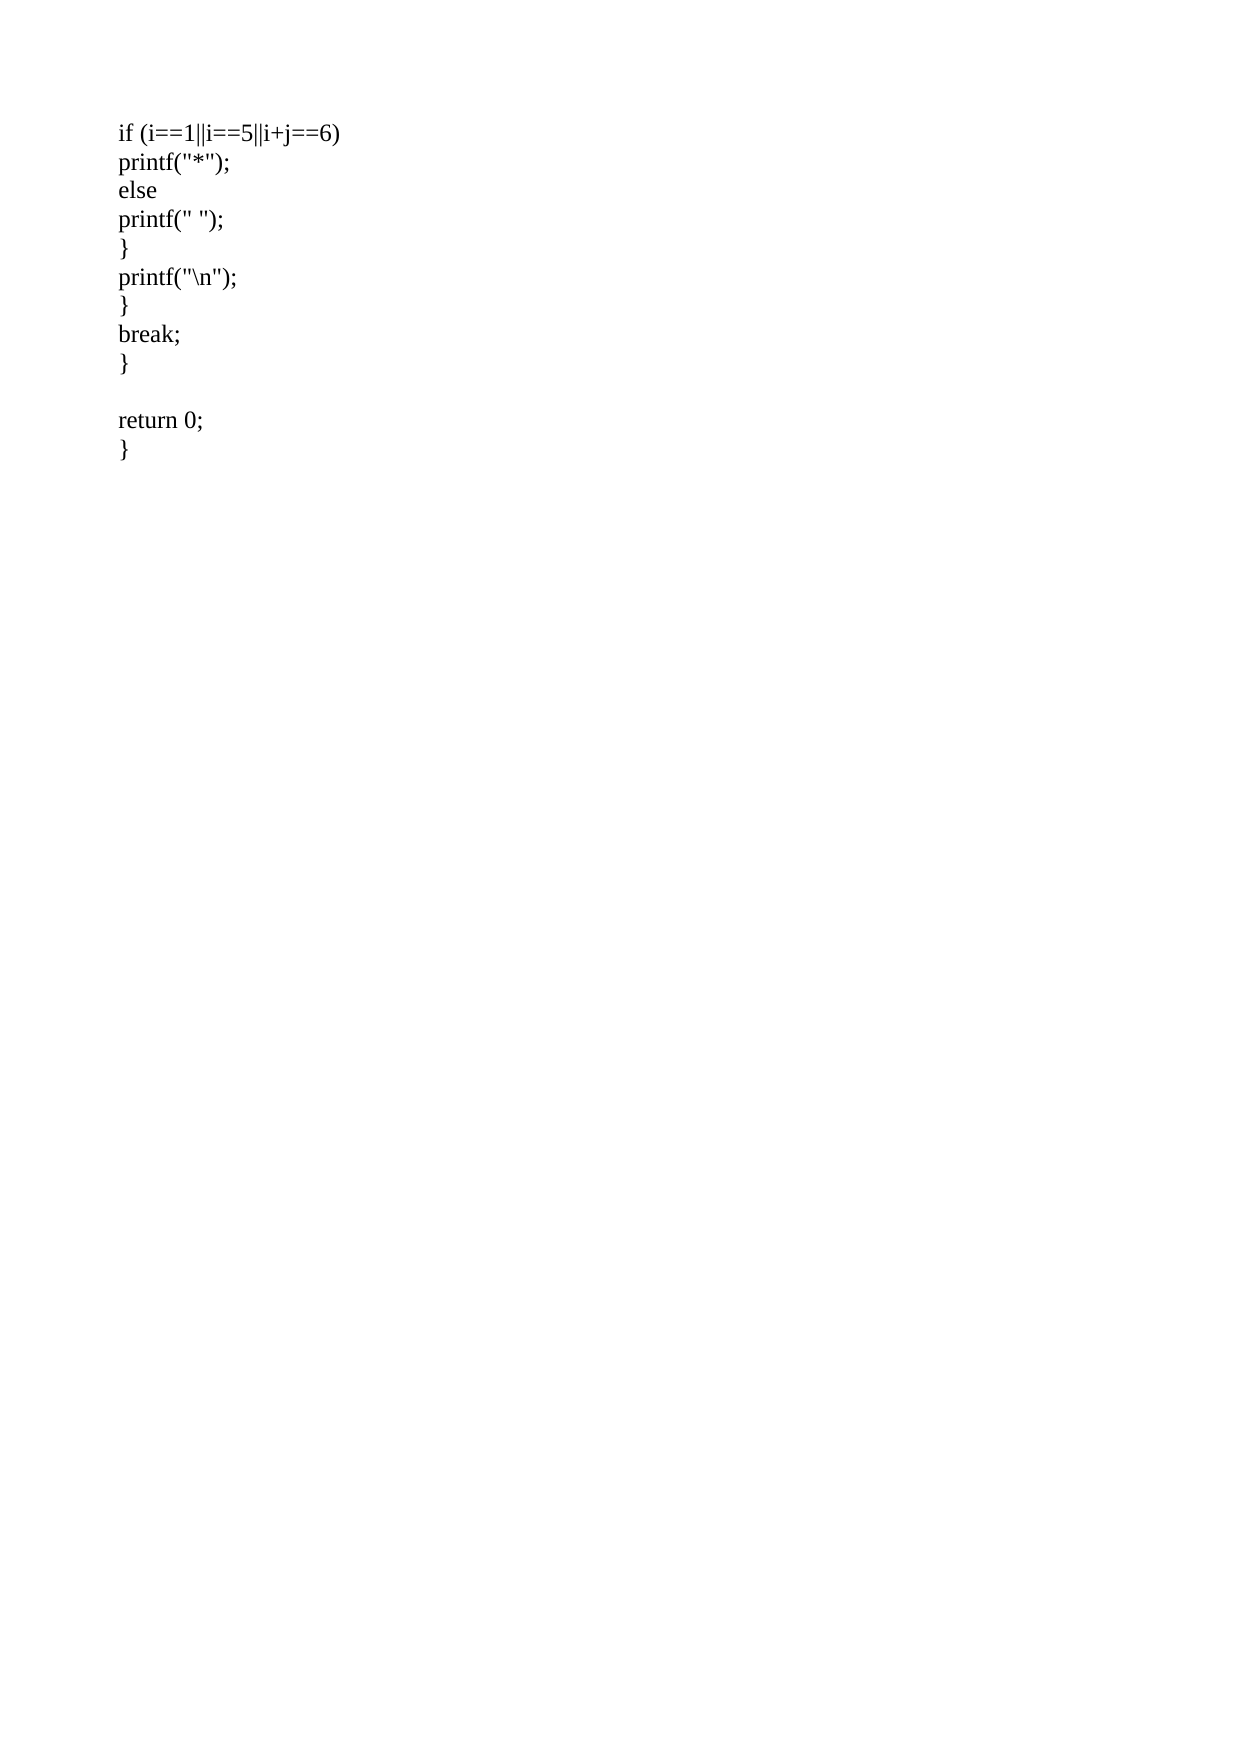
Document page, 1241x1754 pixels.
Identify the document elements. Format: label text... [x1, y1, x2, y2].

text return 0; [118, 406, 1122, 434]
text } [118, 291, 1122, 319]
text } [118, 233, 1122, 262]
text } [118, 348, 1122, 377]
text printf("*"); [118, 147, 1122, 176]
text } [118, 434, 1122, 463]
text break; [118, 319, 1122, 348]
text else [118, 176, 1122, 204]
text printf("\n"); [118, 262, 1122, 291]
text printf(" "); [118, 204, 1122, 233]
text if (i==1||i==5||i+j==6) [118, 118, 1122, 147]
